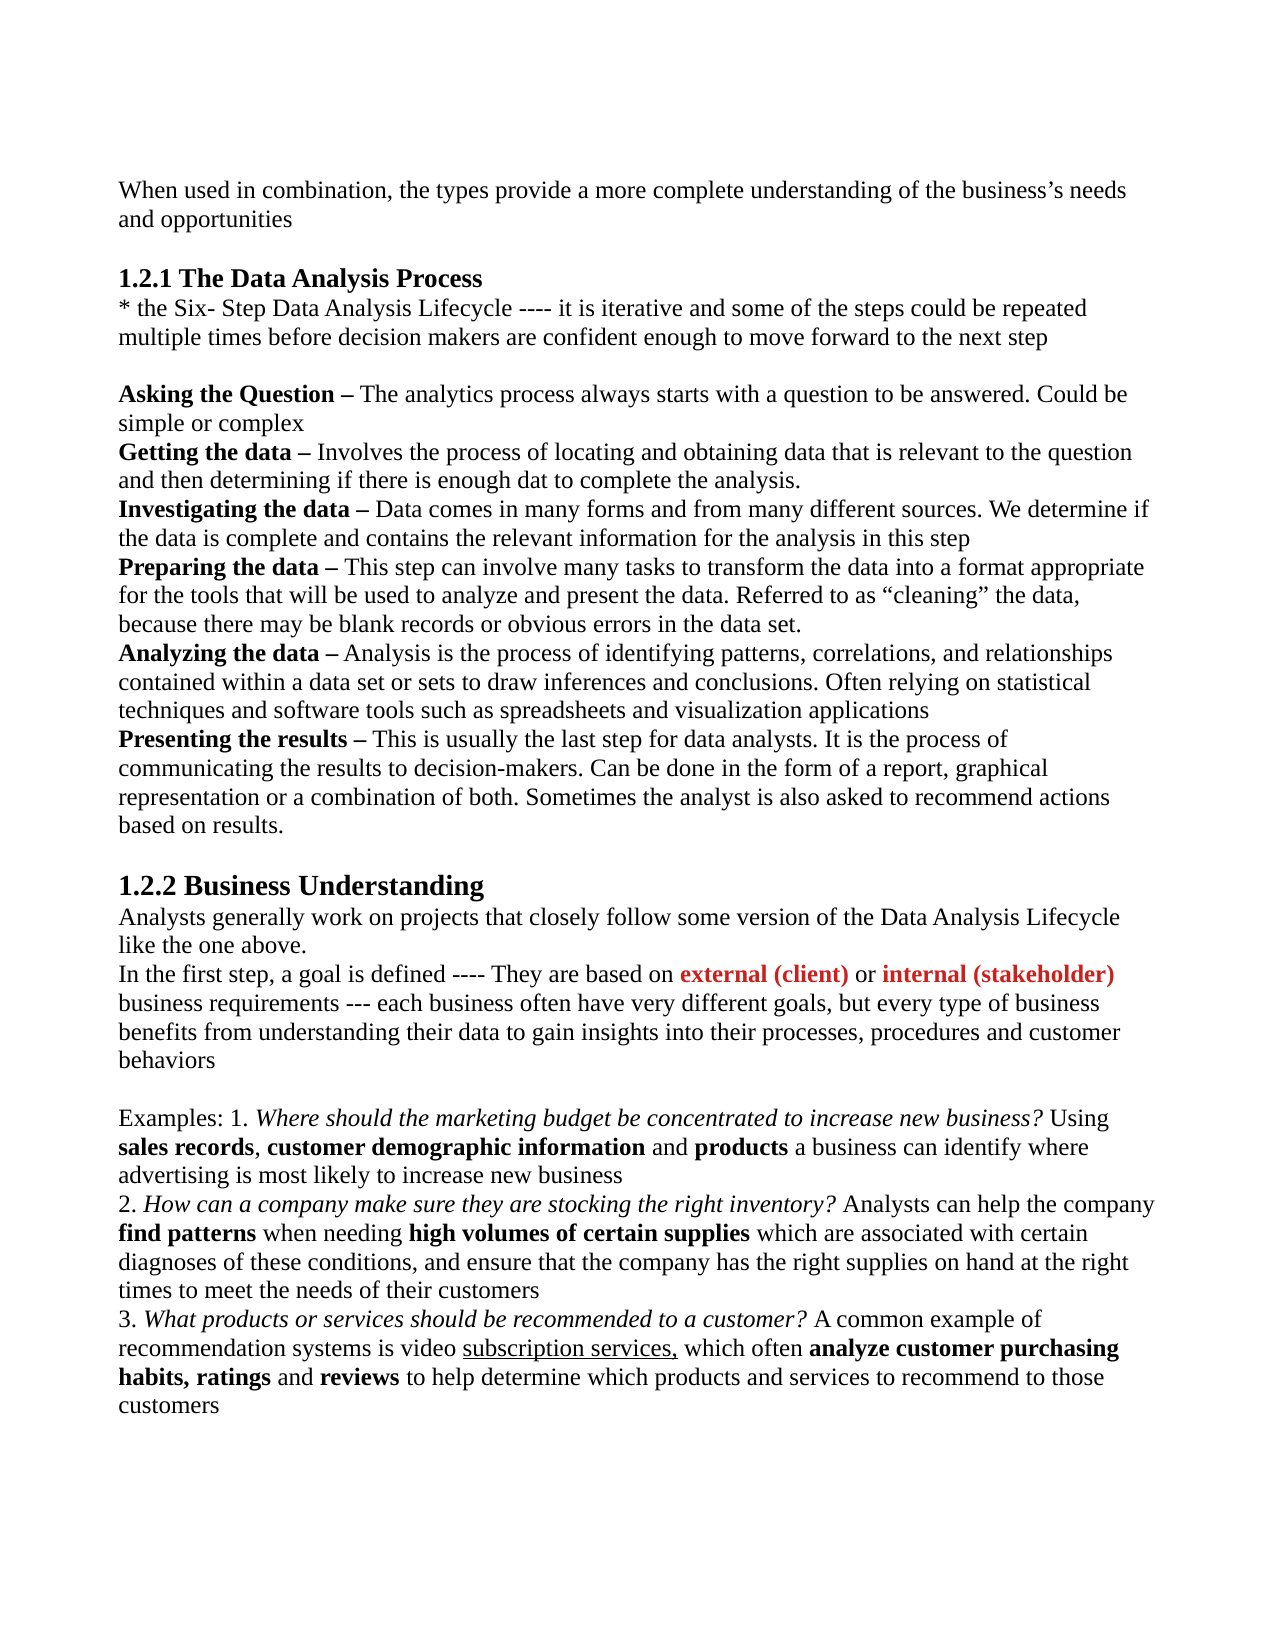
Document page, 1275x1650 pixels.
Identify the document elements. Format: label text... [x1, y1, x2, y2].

text Asking the Question – The analytics process always starts with a question to be answered. Could be simple or complex [118, 379, 1157, 437]
text Presenting the results – This is usually the last step for data analysts. It is the process of communicating the results to decision-makers. Can be done in the form of a report, graphical representation or a combination of both. Sometimes the analyst is also asked to recommend actions based on results. [118, 724, 1157, 839]
text In the first step, a goal is defined ---- They are based on external (client) or internal (stakeholder) business requirements --- each business often have very different goals, but every type of business benefits from understanding their data to gain insights into their processes, procedures and customer behaviors [118, 959, 1157, 1074]
text 3. What products or services should be recommended to a customer? A common example of recommendation systems is video subscription services, which often analyze customer purchasing habits, ratings and reviews to help determine which products and services to recommend to those customers [118, 1304, 1157, 1419]
text Preparing the data – This step can involve many tasks to transform the data into a format appropriate for the tools that will be used to analyze and present the data. Referred to as “cleaning” the data, because there may be blank records or obvious errors in the data set. [118, 552, 1157, 638]
text Analyzing the data – Analysis is the process of identifying patterns, correlations, and relationships contained within a data set or sets to draw inferences and conclusions. Often relying on statistical techniques and software tools such as spreadsheets and visualization applications [118, 638, 1157, 724]
text When used in combination, the types provide a more complete understanding of the business’s needs and opportunities [118, 176, 1157, 233]
text * the Six- Step Data Analysis Lifecycle ---- it is iterative and some of the steps could be repeated multiple times before decision makers are confident enough to move forward to the next step [118, 293, 1157, 351]
text Examples: 1. Where should the marketing budget be concentrated to increase new business? Using sales records, customer demographic information and products a business can identify where advertising is most likely to increase new business [118, 1103, 1157, 1189]
text 1.2.2 Business Understanding [118, 868, 1157, 902]
text Investigating the data – Data comes in many forms and from many different sources. We determine if the data is complete and contains the relevant information for the analysis in this step [118, 494, 1157, 552]
text Analysts generally work on projects that closely follow some version of the Data Analysis Lifecycle like the one above. [118, 902, 1157, 959]
text 2. How can a company make sure they are stocking the right inventory? Analysts can help the company find patterns when needing high volumes of certain supplies which are associated with certain diagnoses of these conditions, and ensure that the company has the right supplies on hand at the right times to meet the needs of their customers [118, 1189, 1157, 1304]
text 1.2.1 The Data Analysis Process [118, 262, 1157, 293]
text Getting the data – Involves the process of locating and obtaining data that is relevant to the question and then determining if there is enough dat to complete the analysis. [118, 437, 1157, 494]
